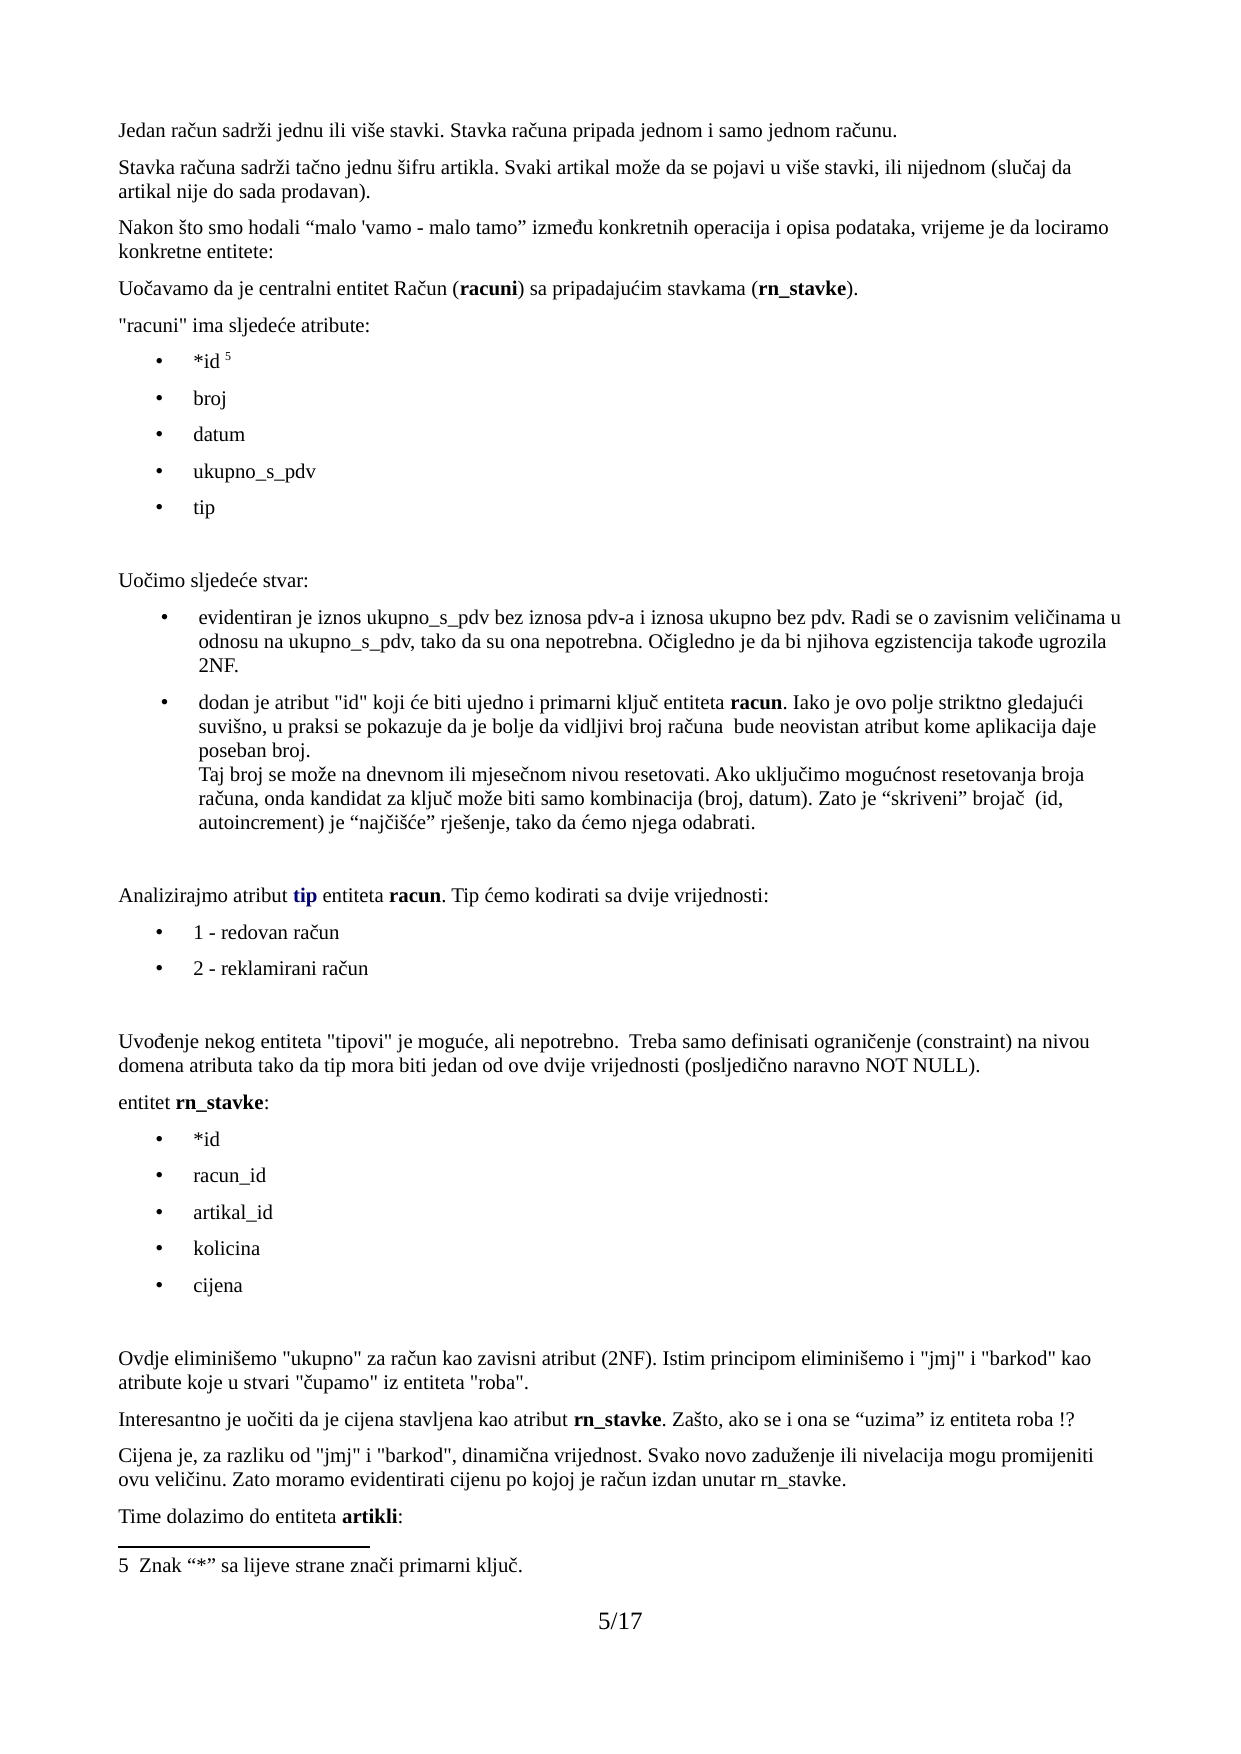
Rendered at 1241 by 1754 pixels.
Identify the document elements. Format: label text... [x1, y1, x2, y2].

text "racuni" ima sljedeće atribute: [118, 312, 1122, 337]
list *id [156, 349, 1122, 373]
list kolicina [156, 1236, 1122, 1260]
text Uočimo sljedeće stvar: [118, 568, 1122, 592]
text Nakon što smo hodali “malo 'vamo - malo tamo” između konkretnih operacija i opisa podataka, vrijeme je da lociramo konkretne entitete: [118, 215, 1122, 263]
list datum [156, 422, 1122, 446]
text Time dolazimo do entiteta artikli: [118, 1504, 1122, 1528]
list 1 - redovan račun [156, 920, 1122, 944]
text Stavka računa sadrži tačno jednu šifru artikla. Svaki artikal može da se pojavi u više stavki, ili nijednom (slučaj da artikal nije do sada prodavan). [118, 155, 1122, 203]
list *id [156, 1127, 1122, 1151]
text Jedan račun sadrži jednu ili više stavki. Stavka računa pripada jednom i samo jednom računu. [118, 118, 1122, 142]
list tip [156, 495, 1122, 519]
list ukupno_s_pdv [156, 459, 1122, 483]
text Cijena je, za razliku od "jmj" i "barkod", dinamična vrijednost. Svako novo zaduženje ili nivelacija mogu promijeniti ovu veličinu. Zato moramo evidentirati cijenu po kojoj je račun izdan unutar rn_stavke. [118, 1443, 1122, 1491]
text Uvođenje nekog entiteta "tipovi" je moguće, ali nepotrebno. Treba samo definisati ograničenje (constraint) na nivou domena atributa tako da tip mora biti jedan od ove dvije vrijednosti (posljedično naravno NOT NULL). [118, 1029, 1122, 1077]
list 2 - reklamirani račun [156, 956, 1122, 980]
list artikal_id [156, 1200, 1122, 1224]
list racun_id [156, 1163, 1122, 1187]
list cijena [156, 1273, 1122, 1297]
text Uočavamo da je centralni entitet Račun (racuni) sa pripadajućim stavkama (rn_stavke). [118, 276, 1122, 300]
text Interesantno je uočiti da je cijena stavljena kao atribut rn_stavke. Zašto, ako se i ona se “uzima” iz entiteta roba !? [118, 1407, 1122, 1431]
list evidentiran je iznos ukupno_s_pdv bez iznosa pdv-a i iznosa ukupno bez pdv. Radi se o zavisnim veličinama u odnosu na ukupno_s_pdv, tako da su ona nepotrebna. Očigledno je da bi njihova egzistencija takođe ugrozila 2NF. [161, 605, 1122, 677]
text entitet rn_stavke: [118, 1090, 1122, 1114]
list Znak “*” sa lijeve strane znači primarni ključ. [118, 1553, 1122, 1577]
text Ovdje eliminišemo "ukupno" za račun kao zavisni atribut (2NF). Istim principom eliminišemo i "jmj" i "barkod" kao atribute koje u stvari "čupamo" iz entiteta "roba". [118, 1346, 1122, 1394]
list dodan je atribut "id" koji će biti ujedno i primarni ključ entiteta racun. Iako je ovo polje striktno gledajući suvišno, u praksi se pokazuje da je bolje da vidljivi broj računa bude neovistan atribut kome aplikacija daje poseban broj. Taj broj se može na dnevnom ili mjesečnom nivou resetovati. Ako uključimo mogućnost resetovanja broja računa, onda kandidat za ključ može biti samo kombinacija (broj, datum). Zato je “skriveni” brojač (id, autoincrement) je “najčišće” rješenje, tako da ćemo njega odabrati. [161, 690, 1122, 834]
list broj [156, 386, 1122, 410]
text Analizirajmo atribut tip entiteta racun. Tip ćemo kodirati sa dvije vrijednosti: [118, 883, 1122, 907]
